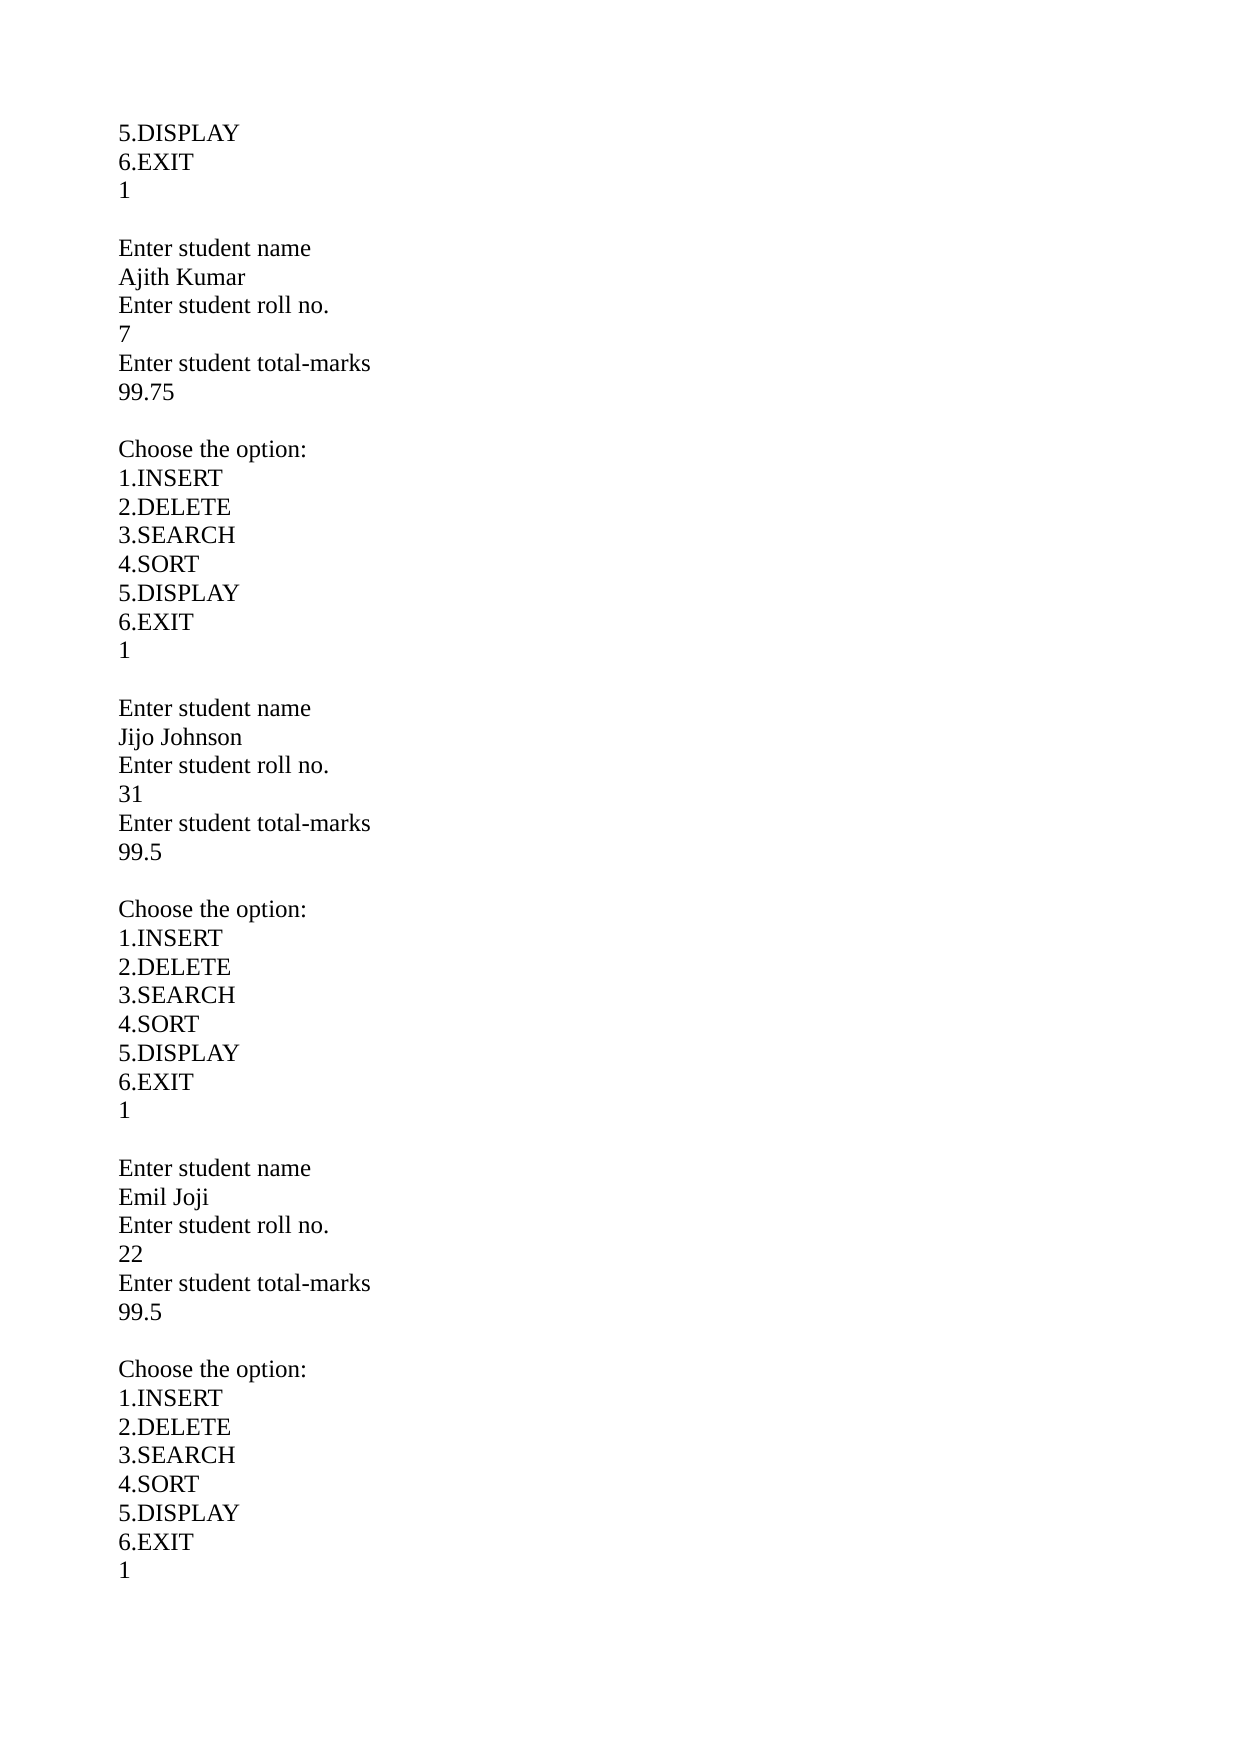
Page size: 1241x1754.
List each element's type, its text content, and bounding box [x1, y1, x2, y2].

text 22 [118, 1239, 1122, 1268]
text 5.DISPLAY [118, 1038, 1122, 1067]
text 5.DISPLAY [118, 1498, 1122, 1527]
text Enter student name [118, 1153, 1122, 1182]
text 2.DELETE [118, 492, 1122, 521]
text 3.SEARCH [118, 1441, 1122, 1469]
text 31 [118, 779, 1122, 808]
text 99.5 [118, 1297, 1122, 1326]
text 6.EXIT [118, 1527, 1122, 1556]
text 5.DISPLAY [118, 578, 1122, 607]
text 1.INSERT [118, 1383, 1122, 1412]
text Enter student name [118, 233, 1122, 262]
text 99.5 [118, 837, 1122, 866]
text 1.INSERT [118, 463, 1122, 492]
text Enter student total-marks [118, 1268, 1122, 1297]
text 1.INSERT [118, 923, 1122, 952]
text Enter student total-marks [118, 348, 1122, 377]
text 3.SEARCH [118, 981, 1122, 1009]
text 1 [118, 636, 1122, 664]
text 6.EXIT [118, 607, 1122, 636]
text 4.SORT [118, 549, 1122, 578]
text 7 [118, 319, 1122, 348]
text 5.DISPLAY [118, 118, 1122, 147]
text Enter student roll no. [118, 751, 1122, 779]
text 3.SEARCH [118, 521, 1122, 549]
text Choose the option: [118, 894, 1122, 923]
text 2.DELETE [118, 952, 1122, 981]
text Enter student total-marks [118, 808, 1122, 837]
text Enter student roll no. [118, 291, 1122, 319]
text Choose the option: [118, 1354, 1122, 1383]
text Enter student name [118, 693, 1122, 722]
text 99.75 [118, 377, 1122, 406]
text Ajith Kumar [118, 262, 1122, 291]
text 6.EXIT [118, 147, 1122, 176]
text 1 [118, 1556, 1122, 1584]
text 4.SORT [118, 1469, 1122, 1498]
text Emil Joji [118, 1182, 1122, 1211]
text Enter student roll no. [118, 1211, 1122, 1239]
text Choose the option: [118, 434, 1122, 463]
text Jijo Johnson [118, 722, 1122, 751]
text 6.EXIT [118, 1067, 1122, 1096]
text 1 [118, 176, 1122, 204]
text 2.DELETE [118, 1412, 1122, 1441]
text 1 [118, 1096, 1122, 1124]
text 4.SORT [118, 1009, 1122, 1038]
